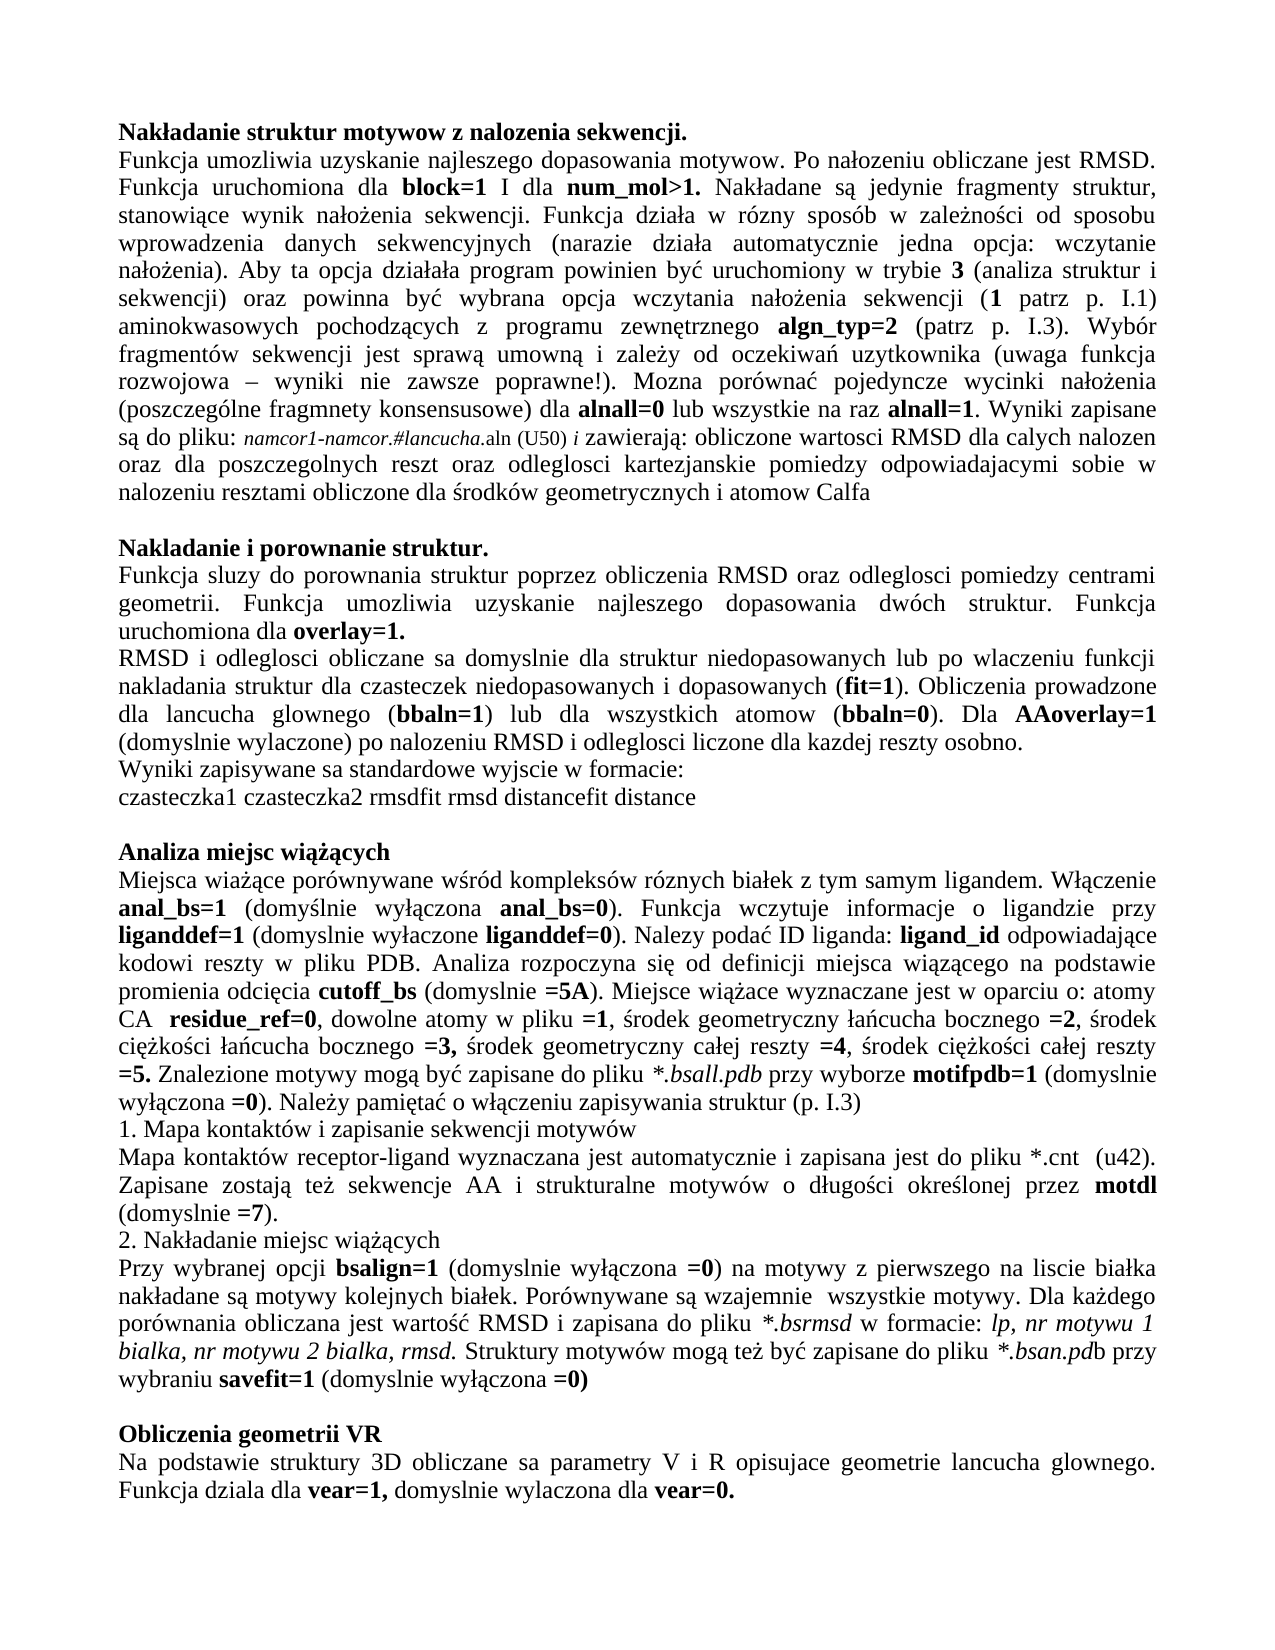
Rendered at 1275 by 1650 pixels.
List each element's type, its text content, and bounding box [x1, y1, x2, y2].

list Funkcja umozliwia uzyskanie najleszego dopasowania motywow. Po nałozeniu obliczane jest RMSD. Funkcja uruchomiona dla block=1 I dla num_mol>1. Nakładane są jedynie fragmenty struktur, stanowiące wynik nałożenia sekwencji. Funkcja działa w rózny sposób w zależności od sposobu wprowadzenia danych sekwencyjnych (narazie działa automatycznie jedna opcja: wczytanie nałożenia). Aby ta opcja działała program powinien być uruchomiony w trybie 3 (analiza struktur i sekwencji) oraz powinna być wybrana opcja wczytania nałożenia sekwencji (1 patrz p. I.1) aminokwasowych pochodzących z programu zewnętrznego algn_typ=2 (patrz p. I.3). Wybór fragmentów sekwencji jest sprawą umowną i zależy od oczekiwań uzytkownika (uwaga funkcja rozwojowa – wyniki nie zawsze poprawne!). Mozna porównać pojedyncze wycinki nałożenia (poszczególne fragmnety konsensusowe) dla alnall=0 lub wszystkie na raz alnall=1. Wyniki zapisane są do pliku: namcor1-namcor.#lancucha.aln (U50) i zawierają: obliczone wartosci RMSD dla calych nalozen oraz dla poszczegolnych reszt oraz odleglosci kartezjanskie pomiedzy odpowiadajacymi sobie w nalozeniu resztami obliczone dla środków geometrycznych i atomow Calfa [118, 146, 1157, 506]
text Obliczenia geometrii VR [118, 1420, 1157, 1448]
list Funkcja sluzy do porownania struktur poprzez obliczenia RMSD oraz odleglosci pomiedzy centrami geometrii. Funkcja umozliwia uzyskanie najleszego dopasowania dwóch struktur. Funkcja uruchomiona dla overlay=1. [118, 561, 1157, 644]
list 2. Nakładanie miejsc wiążących [118, 1226, 1157, 1254]
list Nakładanie struktur motywow z nalozenia sekwencji. [118, 118, 1157, 146]
list Miejsca wiażące porównywane wśród kompleksów róznych białek z tym samym ligandem. Włączenie anal_bs=1 (domyślnie wyłączona anal_bs=0). Funkcja wczytuje informacje o ligandzie przy liganddef=1 (domyslnie wyłaczone liganddef=0). Nalezy podać ID liganda: ligand_id odpowiadające kodowi reszty w pliku PDB. Analiza rozpoczyna się od definicji miejsca wiązącego na podstawie promienia odcięcia cutoff_bs (domyslnie =5A). Miejsce wiążace wyznaczane jest w oparciu o: atomy CA residue_ref=0, dowolne atomy w pliku =1, środek geometryczny łańcucha bocznego =2, środek ciężkości łańcucha bocznego =3, środek geometryczny całej reszty =4, środek ciężkości całej reszty =5. Znalezione motywy mogą być zapisane do pliku *.bsall.pdb przy wyborze motifpdb=1 (domyslnie wyłączona =0). Należy pamiętać o włączeniu zapisywania struktur (p. I.3) [118, 866, 1157, 1116]
list Przy wybranej opcji bsalign=1 (domyslnie wyłączona =0) na motywy z pierwszego na liscie białka nakładane są motywy kolejnych białek. Porównywane są wzajemnie wszystkie motywy. Dla każdego porównania obliczana jest wartość RMSD i zapisana do pliku *.bsrmsd w formacie: lp, nr motywu 1 bialka, nr motywu 2 bialka, rmsd. Struktury motywów mogą też być zapisane do pliku *.bsan.pdb przy wybraniu savefit=1 (domyslnie wyłączona =0) [118, 1254, 1157, 1393]
list czasteczka1 czasteczka2 rmsdfit rmsd distancefit distance [118, 783, 1157, 811]
list Nakladanie i porownanie struktur. [118, 534, 1157, 561]
list Mapa kontaktów receptor-ligand wyznaczana jest automatycznie i zapisana jest do pliku *.cnt (u42). Zapisane zostają też sekwencje AA i strukturalne motywów o długości określonej przez motdl (domyslnie =7). [118, 1143, 1157, 1226]
list Analiza miejsc wiążących [118, 838, 1157, 866]
list Wyniki zapisywane sa standardowe wyjscie w formacie: [118, 755, 1157, 783]
list 1. Mapa kontaktów i zapisanie sekwencji motywów [118, 1116, 1157, 1143]
text Na podstawie struktury 3D obliczane sa parametry V i R opisujace geometrie lancucha glownego. Funkcja dziala dla vear=1, domyslnie wylaczona dla vear=0. [118, 1448, 1157, 1503]
list RMSD i odleglosci obliczane sa domyslnie dla struktur niedopasowanych lub po wlaczeniu funkcji nakladania struktur dla czasteczek niedopasowanych i dopasowanych (fit=1). Obliczenia prowadzone dla lancucha glownego (bbaln=1) lub dla wszystkich atomow (bbaln=0). Dla AAoverlay=1 (domyslnie wylaczone) po nalozeniu RMSD i odleglosci liczone dla kazdej reszty osobno. [118, 644, 1157, 755]
